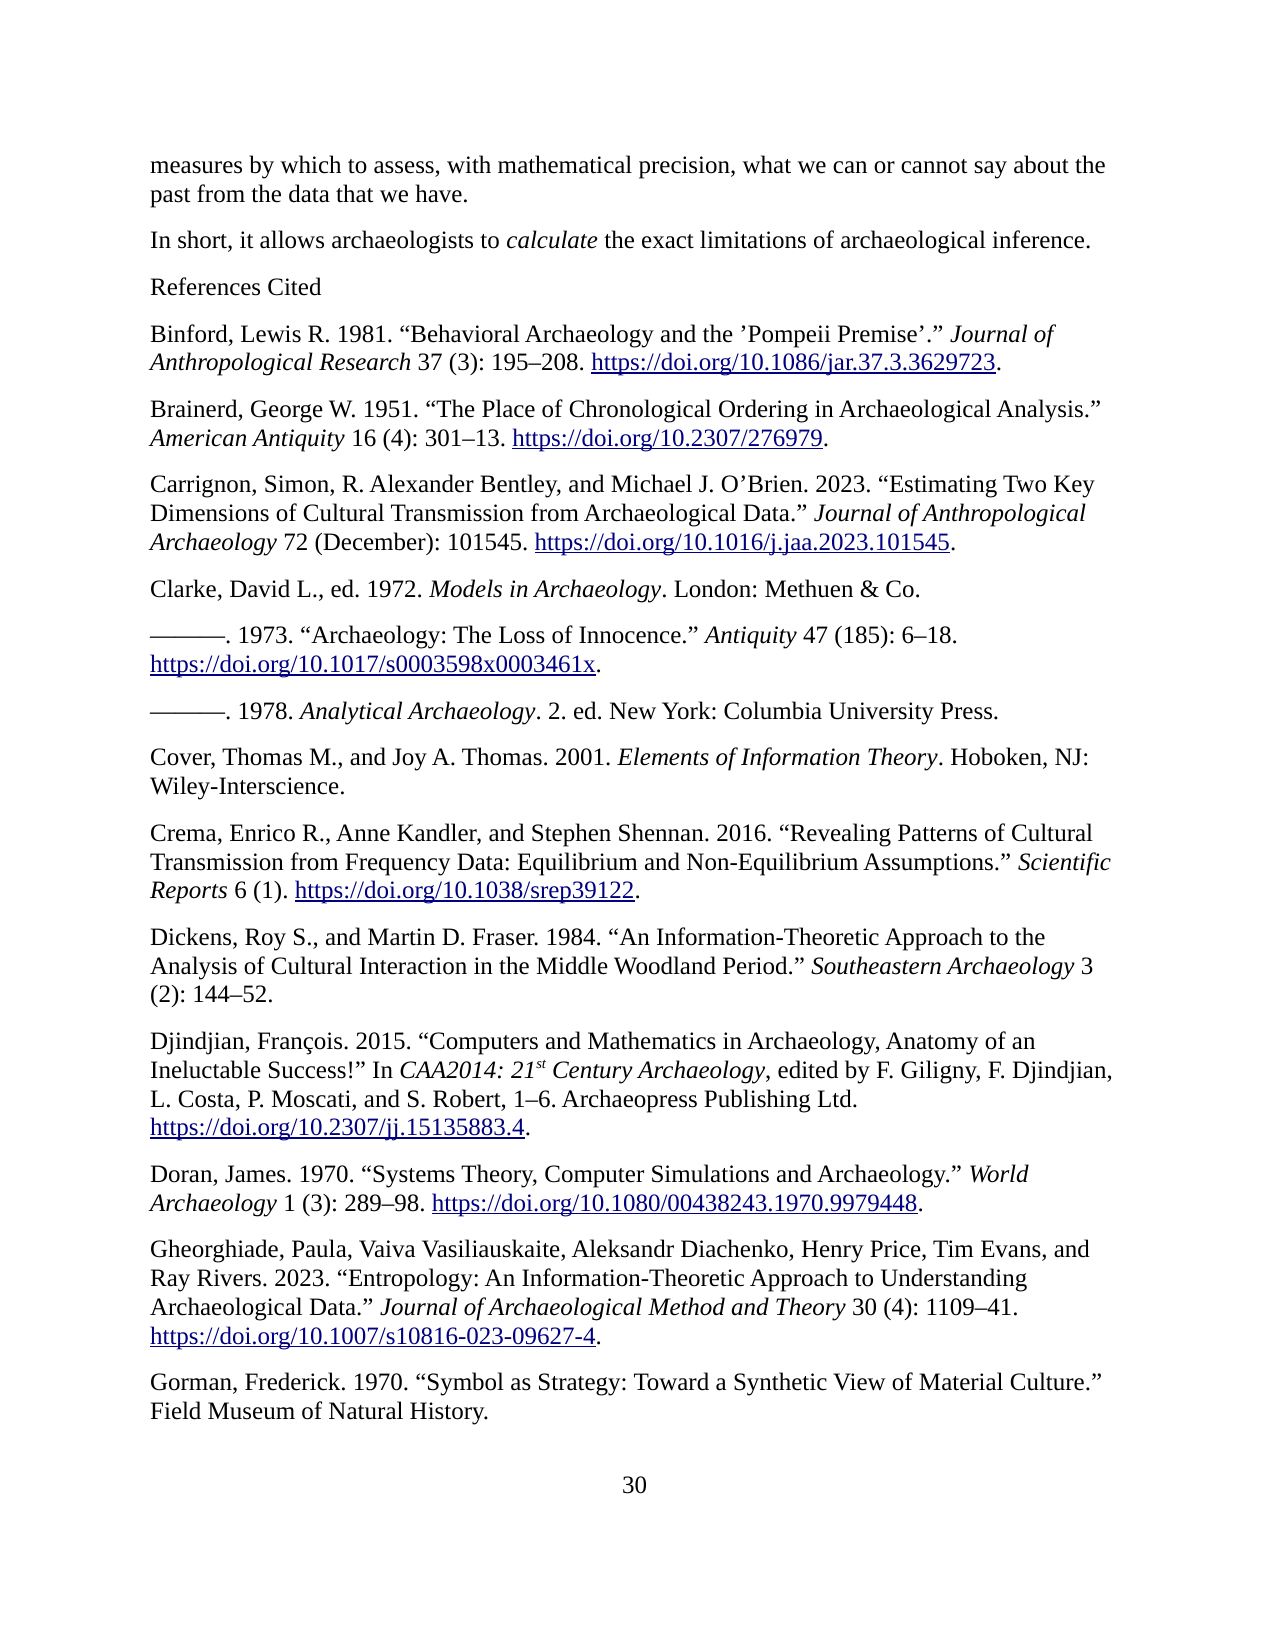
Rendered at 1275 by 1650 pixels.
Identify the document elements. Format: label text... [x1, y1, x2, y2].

text Dickens, Roy S., and Martin D. Fraser. 1984. “An Information-Theoretic Approach to the Analysis of Cultural Interaction in the Middle Woodland Period.” Southeastern Archaeology 3 (2): 144–52. [150, 922, 1125, 1008]
text Cover, Thomas M., and Joy A. Thomas. 2001. Elements of Information Theory. Hoboken, NJ: Wiley-Interscience. [150, 742, 1125, 800]
text Crema, Enrico R., Anne Kandler, and Stephen Shennan. 2016. “Revealing Patterns of Cultural Transmission from Frequency Data: Equilibrium and Non-Equilibrium Assumptions.” Scientific Reports 6 (1). https://doi.org/10.1038/srep39122. [150, 818, 1125, 904]
text Clarke, David L., ed. 1972. Models in Archaeology. London: Methuen & Co. [150, 574, 1125, 602]
text References Cited [150, 272, 1125, 301]
text Djindjian, François. 2015. “Computers and Mathematics in Archaeology, Anatomy of an Ineluctable Success!” In CAA2014: 21st Century Archaeology, edited by F. Giligny, F. Djindjian, L. Costa, P. Moscati, and S. Robert, 1–6. Archaeopress Publishing Ltd. https://doi.org/10.2307/jj.15135883.4. [150, 1026, 1125, 1141]
text Carrignon, Simon, R. Alexander Bentley, and Michael J. O’Brien. 2023. “Estimating Two Key Dimensions of Cultural Transmission from Archaeological Data.” Journal of Anthropological Archaeology 72 (December): 101545. https://doi.org/10.1016/j.jaa.2023.101545. [150, 469, 1125, 556]
text ———. 1973. “Archaeology: The Loss of Innocence.” Antiquity 47 (185): 6–18. https://doi.org/10.1017/s0003598x0003461x. [150, 620, 1125, 678]
text measures by which to assess, with mathematical precision, what we can or cannot say about the past from the data that we have. [150, 150, 1125, 207]
text Binford, Lewis R. 1981. “Behavioral Archaeology and the ’Pompeii Premise’.” Journal of Anthropological Research 37 (3): 195–208. https://doi.org/10.1086/jar.37.3.3629723. [150, 319, 1125, 376]
text ———. 1978. Analytical Archaeology. 2. ed. New York: Columbia University Press. [150, 696, 1125, 724]
text In short, it allows archaeologists to calculate the exact limitations of archaeological inference. [150, 225, 1125, 254]
text Gorman, Frederick. 1970. “Symbol as Strategy: Toward a Synthetic View of Material Culture.” Field Museum of Natural History. [150, 1367, 1125, 1425]
text Brainerd, George W. 1951. “The Place of Chronological Ordering in Archaeological Analysis.” American Antiquity 16 (4): 301–13. https://doi.org/10.2307/276979. [150, 394, 1125, 452]
text Doran, James. 1970. “Systems Theory, Computer Simulations and Archaeology.” World Archaeology 1 (3): 289–98. https://doi.org/10.1080/00438243.1970.9979448. [150, 1159, 1125, 1217]
text Gheorghiade, Paula, Vaiva Vasiliauskaite, Aleksandr Diachenko, Henry Price, Tim Evans, and Ray Rivers. 2023. “Entropology: An Information-Theoretic Approach to Understanding Archaeological Data.” Journal of Archaeological Method and Theory 30 (4): 1109–41. https://doi.org/10.1007/s10816-023-09627-4. [150, 1234, 1125, 1349]
